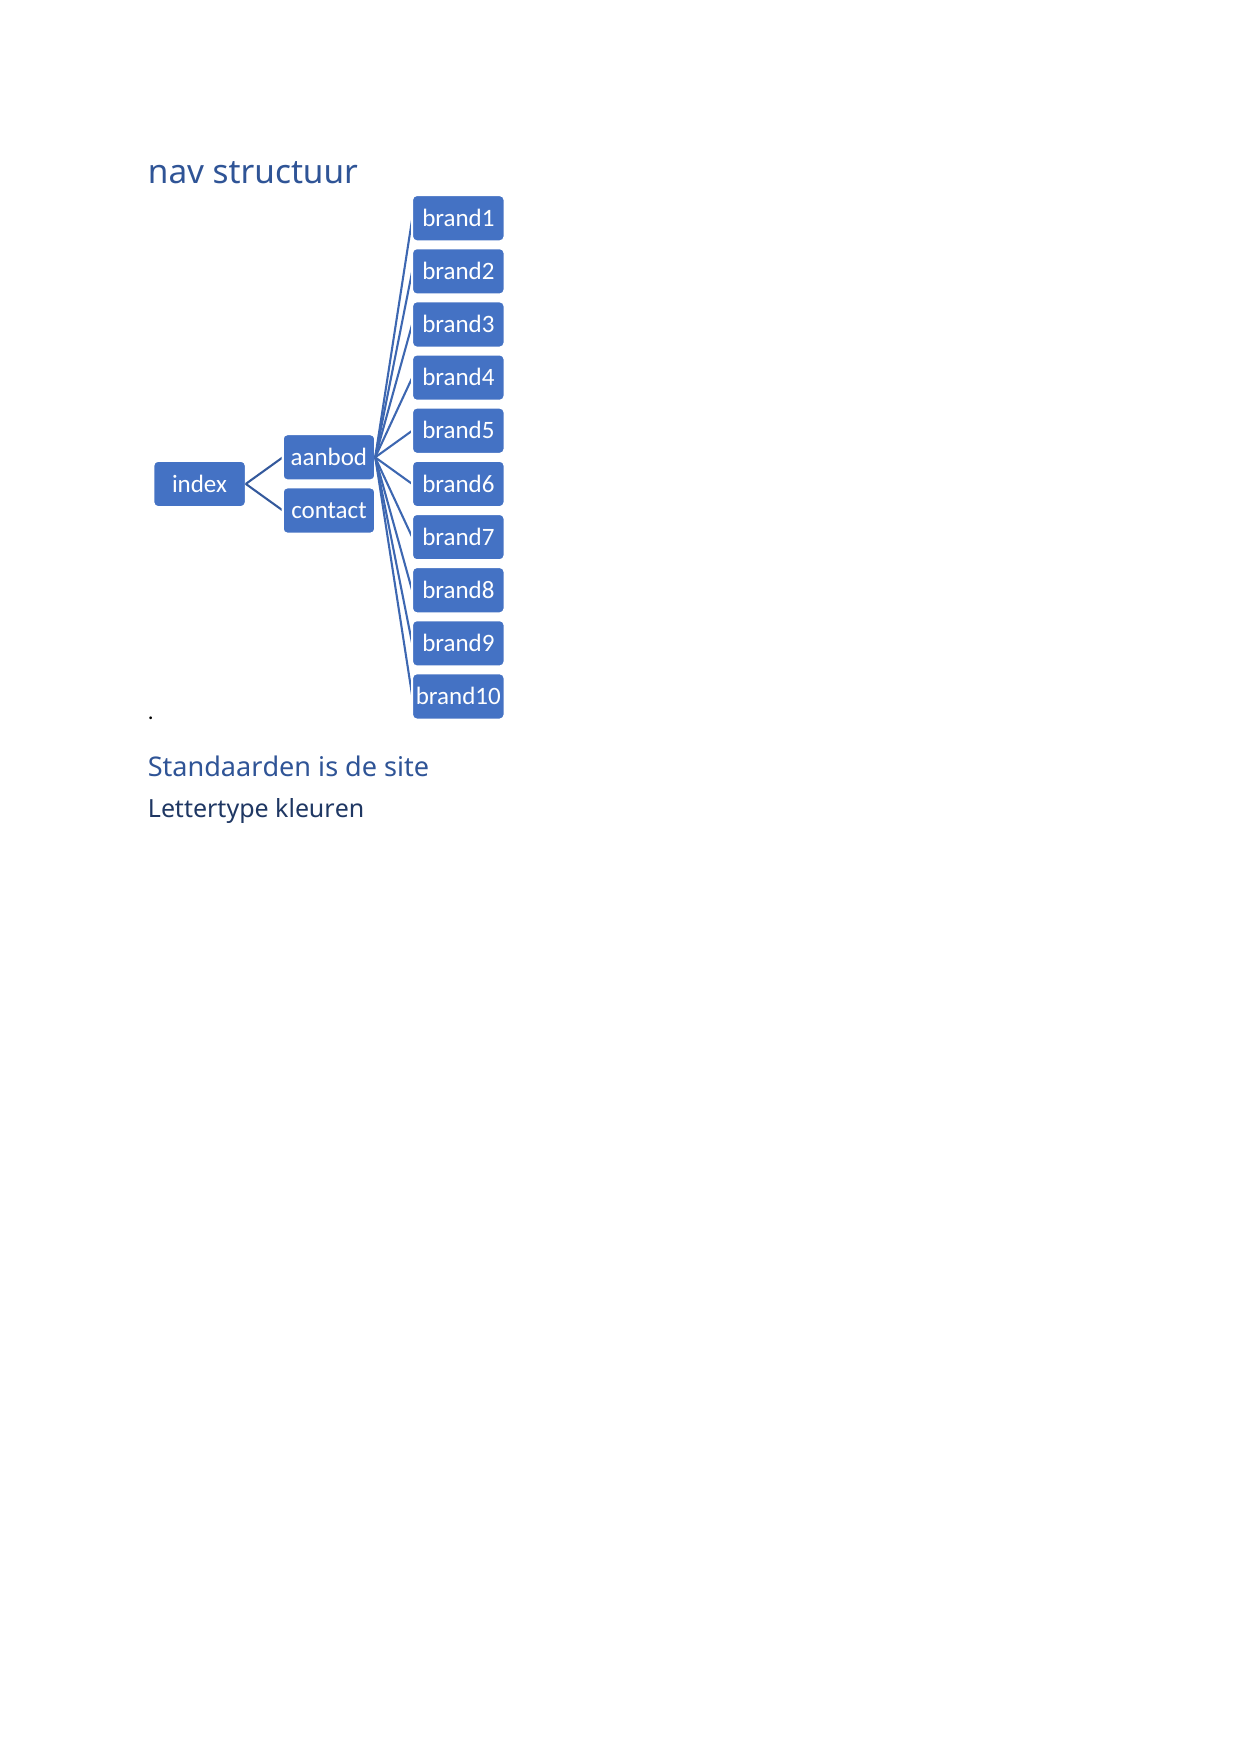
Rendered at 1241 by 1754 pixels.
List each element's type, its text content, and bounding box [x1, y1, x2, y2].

text . [148, 195, 1093, 725]
subtitle nav structuur [148, 148, 1093, 193]
subtitle Standaarden is de site [148, 748, 1093, 784]
subtitle Lettertype kleuren [148, 790, 1093, 824]
